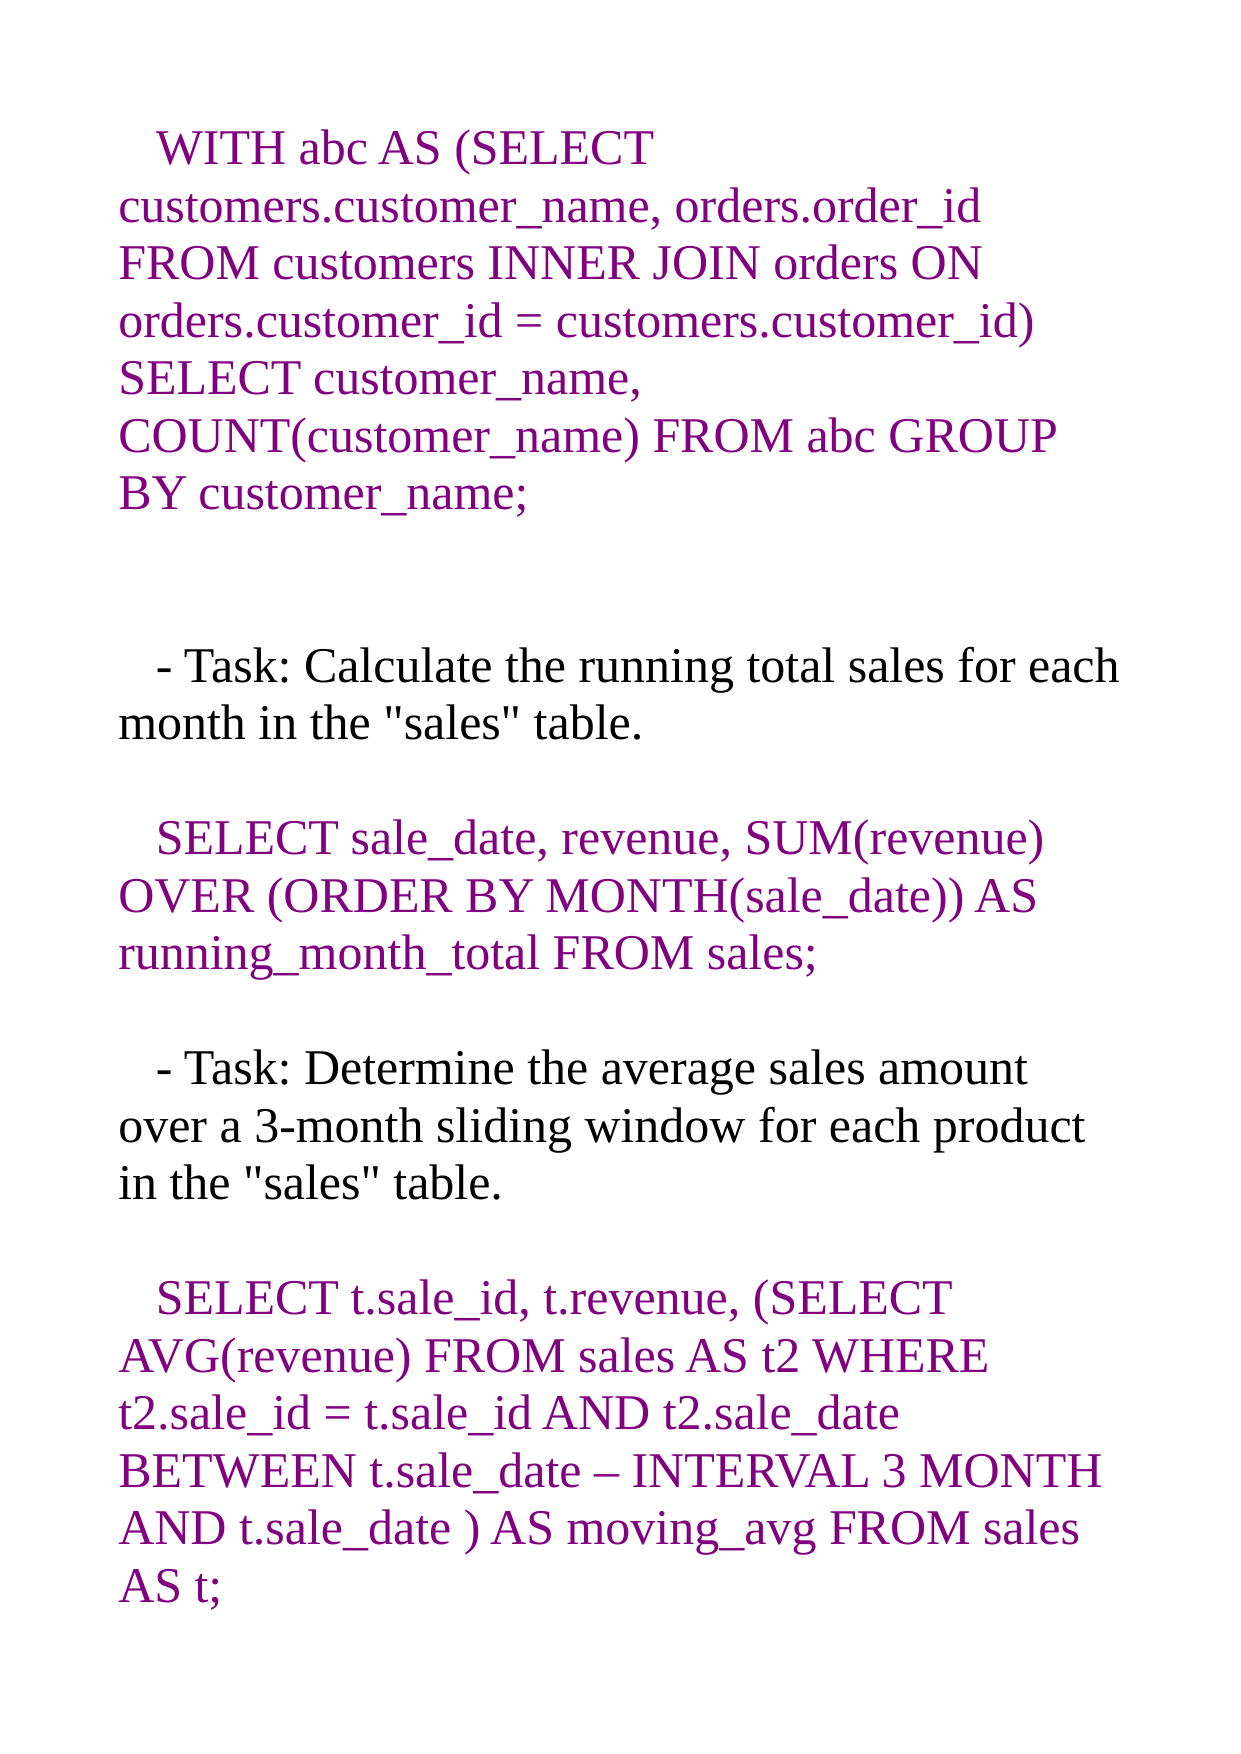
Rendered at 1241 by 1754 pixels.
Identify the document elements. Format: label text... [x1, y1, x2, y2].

text - Task: Calculate the running total sales for each month in the "sales" table. [118, 636, 1122, 751]
text SELECT sale_date, revenue, SUM(revenue) OVER (ORDER BY MONTH(sale_date)) AS running_month_total FROM sales; [118, 808, 1122, 981]
text - Task: Determine the average sales amount over a 3-month sliding window for each product in the "sales" table. [118, 1038, 1122, 1211]
text SELECT t.sale_id, t.revenue, (SELECT AVG(revenue) FROM sales AS t2 WHERE t2.sale_id = t.sale_id AND t2.sale_date BETWEEN t.sale_date – INTERVAL 3 MONTH AND t.sale_date ) AS moving_avg FROM sales AS t; [118, 1268, 1122, 1613]
text WITH abc AS (SELECT customers.customer_name, orders.order_id FROM customers INNER JOIN orders ON orders.customer_id = customers.customer_id) SELECT customer_name, COUNT(customer_name) FROM abc GROUP BY customer_name; [118, 118, 1122, 521]
